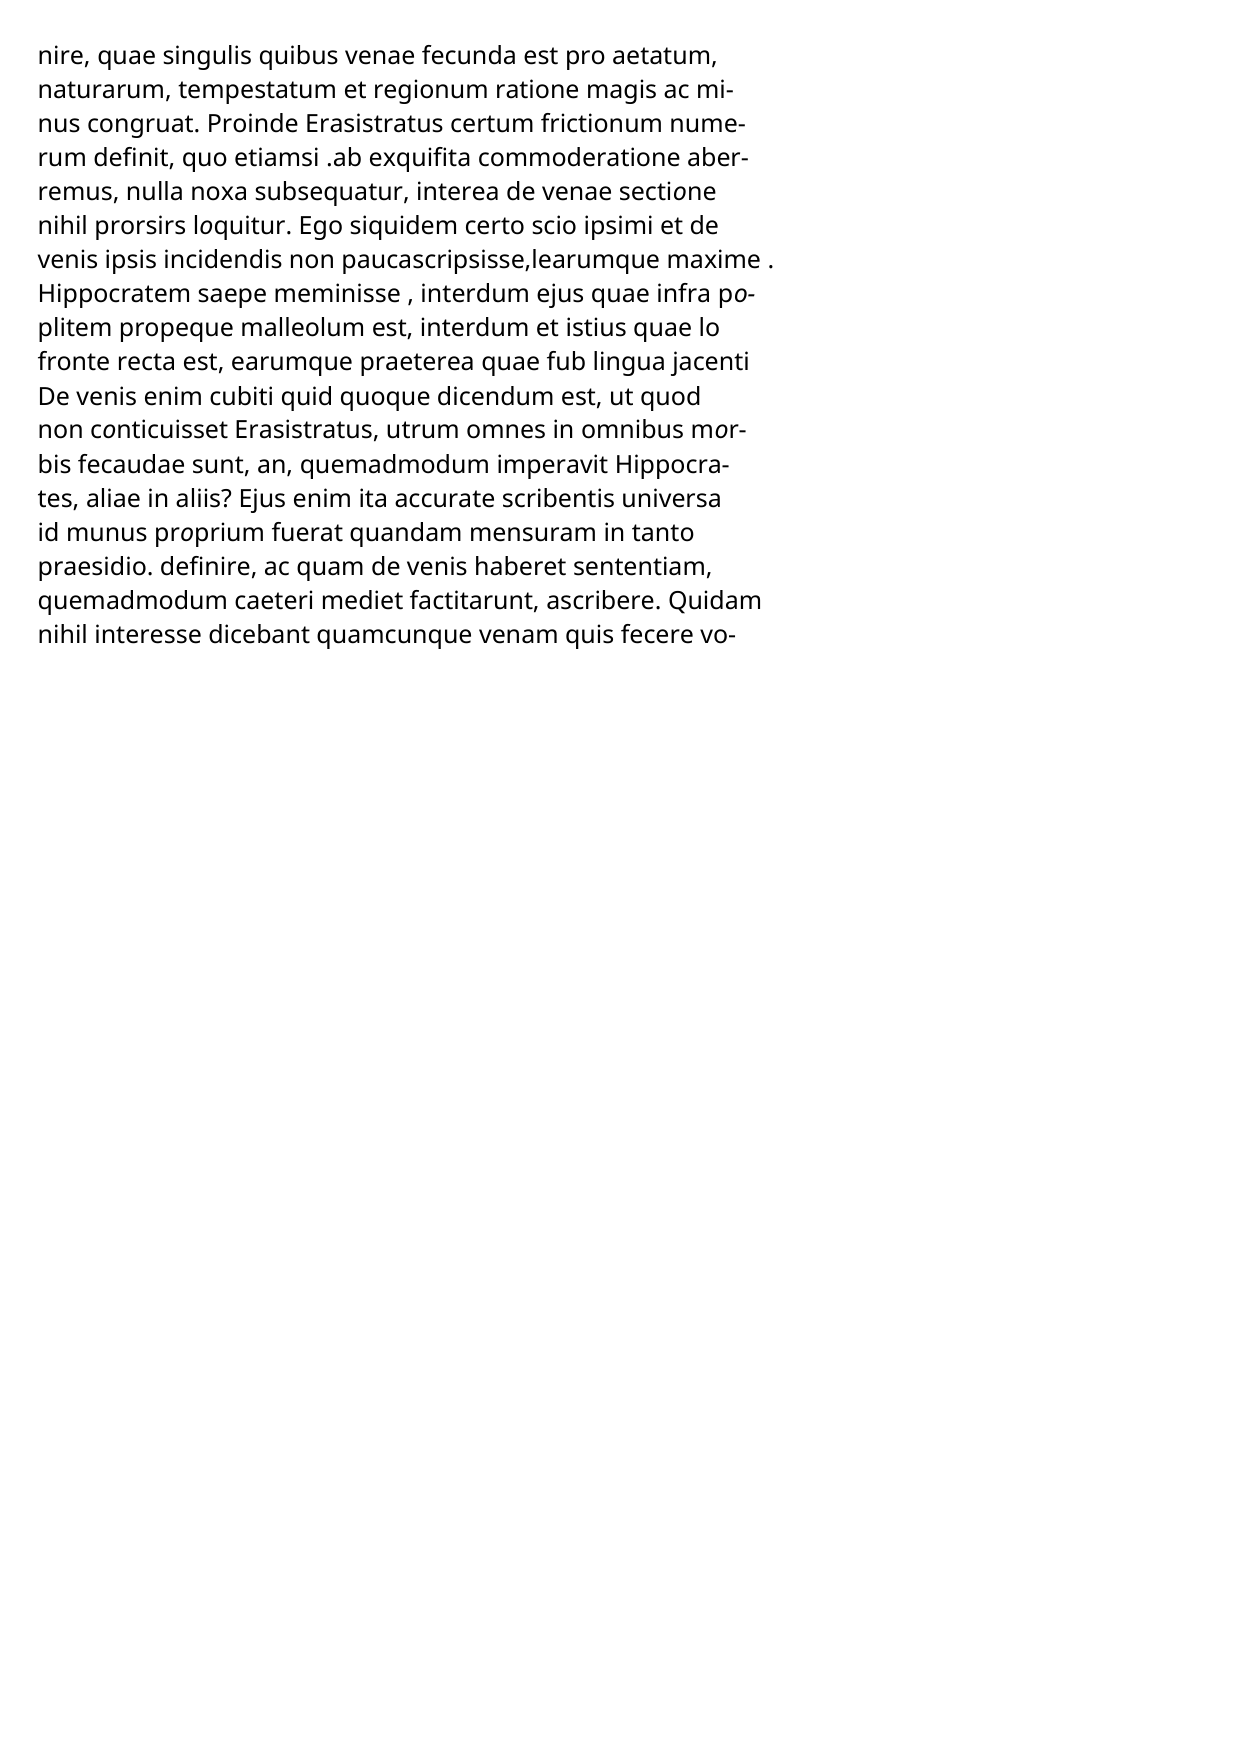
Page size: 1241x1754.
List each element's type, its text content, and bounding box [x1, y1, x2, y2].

text nire, quae singulis quibus venae fecunda est pro aetatum, naturarum, tempestatum et regionum ratione magis ac mi- nus congruat. Proinde Erasistratus certum frictionum nume- rum definit, quo etiamsi .ab exquifita commoderatione aber- remus, nulla noxa subsequatur, interea de venae sectione nihil prorsirs loquitur. Ego siquidem certo scio ipsimi et de venis ipsis incidendis non paucascripsisse,learumque maxime . Hippocratem saepe meminisse , interdum ejus quae infra po- plitem propeque malleolum est, interdum et istius quae lo fronte recta est, earumque praeterea quae fub lingua jacenti De venis enim cubiti quid quoque dicendum est, ut quod non conticuisset Erasistratus, utrum omnes in omnibus mor- bis fecaudae sunt, an, quemadmodum imperavit Hippocra- tes, aliae in aliis? Ejus enim ita accurate scribentis universa id munus proprium fuerat quandam mensuram in tanto praesidio. definire, ac quam de venis haberet sententiam, quemadmodum caeteri mediet factitarunt, ascribere. Quidam nihil interesse dicebant quamcunque venam quis fecere vo- [37, 37, 1203, 651]
